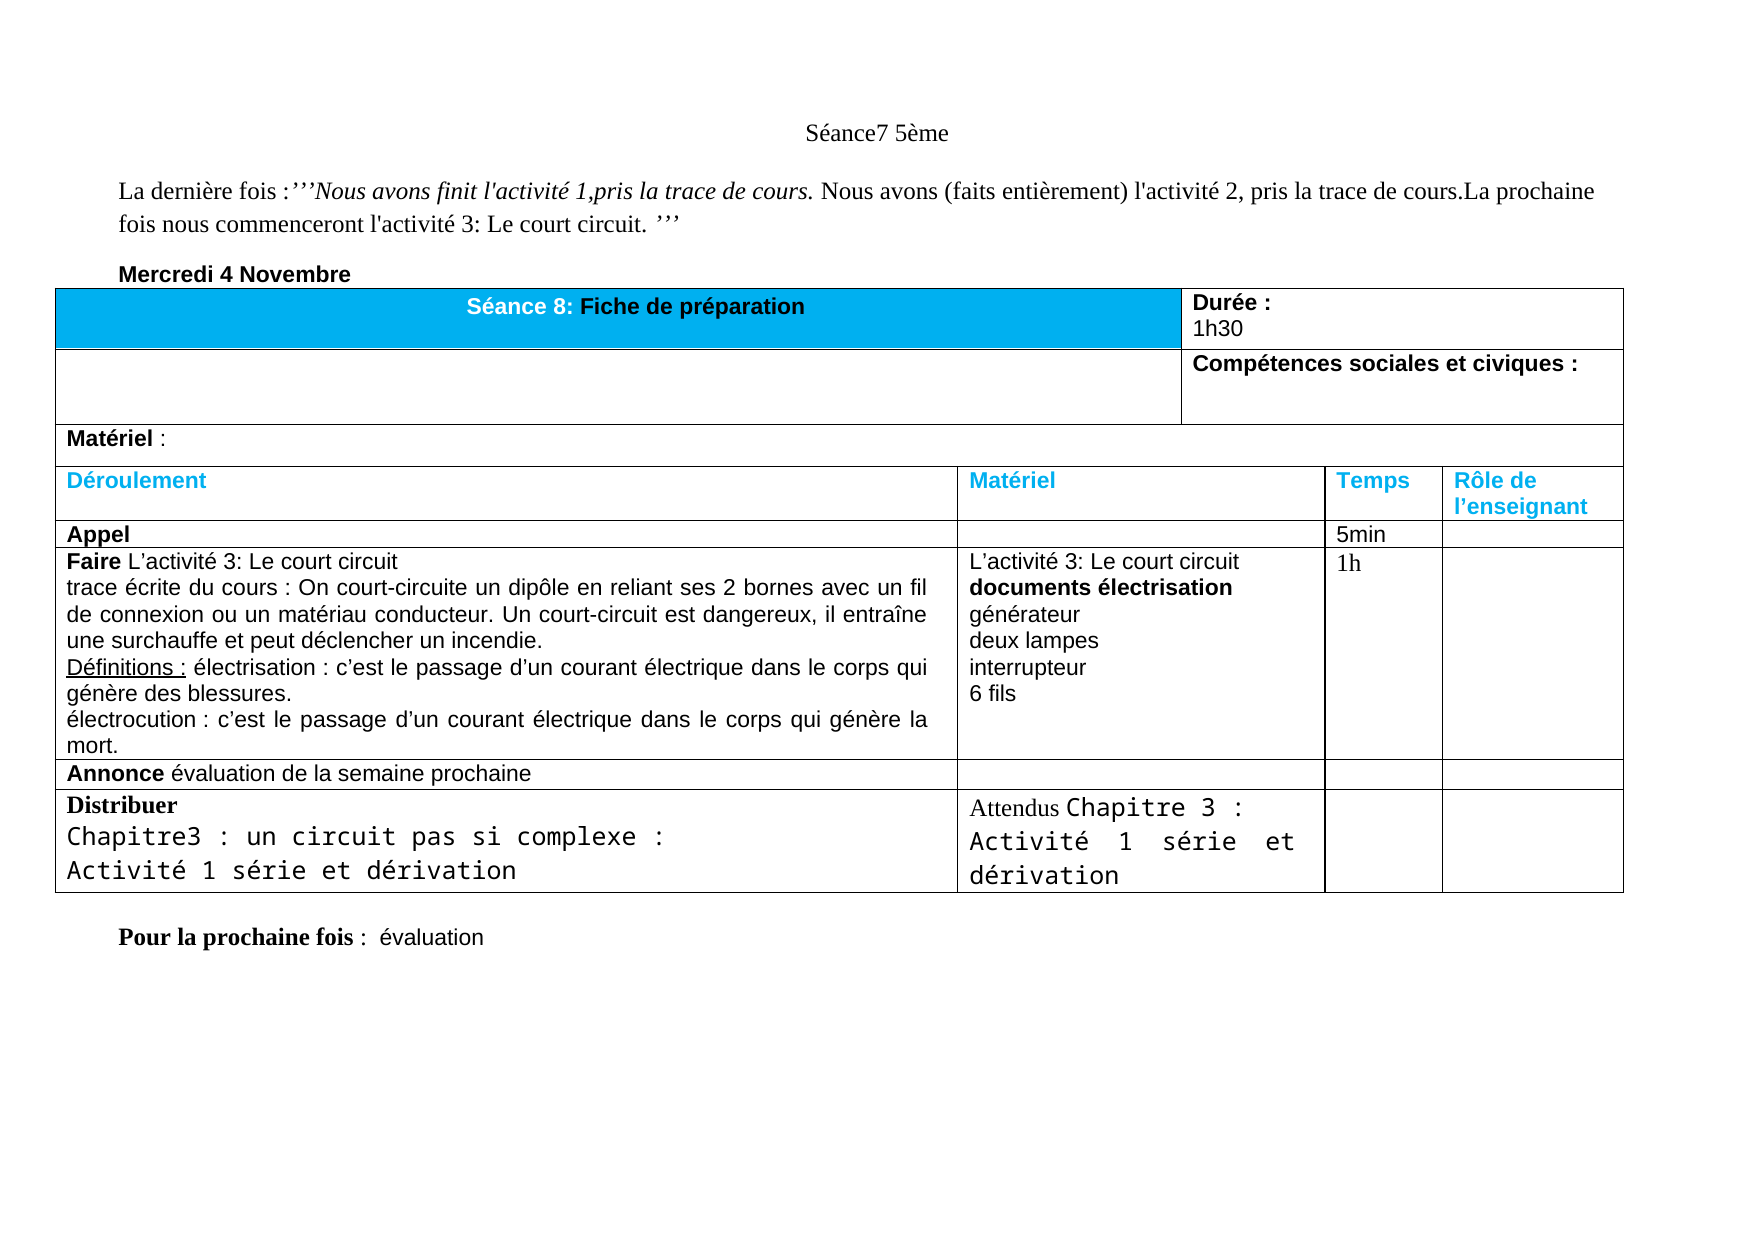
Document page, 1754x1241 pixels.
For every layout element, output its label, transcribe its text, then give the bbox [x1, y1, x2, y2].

table_cell Attendus Chapitre 3 : Activité 1 série et dérivation [958, 790, 1324, 892]
table_cell Déroulement [56, 467, 957, 519]
table_cell 5min [1326, 521, 1442, 547]
table_cell [1443, 790, 1623, 892]
table_cell [1443, 548, 1623, 759]
table_header Durée : 1h30 [1182, 289, 1623, 348]
table_cell L’activité 3: Le court circuit documents électrisation générateur deux lampes interrupteur 6 fils [958, 548, 1324, 759]
table_cell Compétences sociales et civiques : [1182, 350, 1623, 424]
text Mercredi 4 Novembre [118, 261, 1684, 287]
table_cell Matériel : [56, 425, 1623, 466]
table_cell Rôle de l’enseignant [1443, 467, 1623, 519]
table_cell [958, 521, 1324, 547]
table_cell [1326, 760, 1442, 789]
table_cell Matériel [958, 467, 1324, 519]
table_cell Annonce évaluation de la semaine prochaine [56, 760, 957, 789]
table_cell [958, 760, 1324, 789]
table_cell Distribuer Chapitre3 : un circuit pas si complexe : Activité 1 série et dérivation [56, 790, 957, 892]
table_cell [1443, 521, 1623, 547]
table_cell [56, 350, 1181, 424]
table_cell Faire L’activité 3: Le court circuit trace écrite du cours : On court-circuite un dipôle en reliant ses 2 bornes avec un fil de connexion ou un matériau conducteur. Un court-circuit est dangereux, il entraîne une surchauffe et peut déclencher un incendie. Définitions : électrisation : c’est le passage d’un courant électrique dans le corps qui génère des blessures. électrocution : c’est le passage d’un courant électrique dans le corps qui génère la mort. [56, 548, 957, 759]
text La dernière fois :’’’Nous avons finit l'activité 1,pris la trace de cours. Nous avons (faits entièrement) l'activité 2, pris la trace de cours.La prochaine fois nous commenceront l'activité 3: Le court circuit. ’’’ [118, 176, 1636, 238]
text Pour la prochaine fois : évaluation [118, 922, 1636, 950]
table_cell [1326, 790, 1442, 892]
table_header Séance 8: Fiche de préparation [56, 289, 1181, 348]
table_cell [1443, 760, 1623, 789]
table_cell Temps [1326, 467, 1442, 519]
table_cell Appel [56, 521, 957, 547]
table_cell 1h [1326, 548, 1442, 759]
